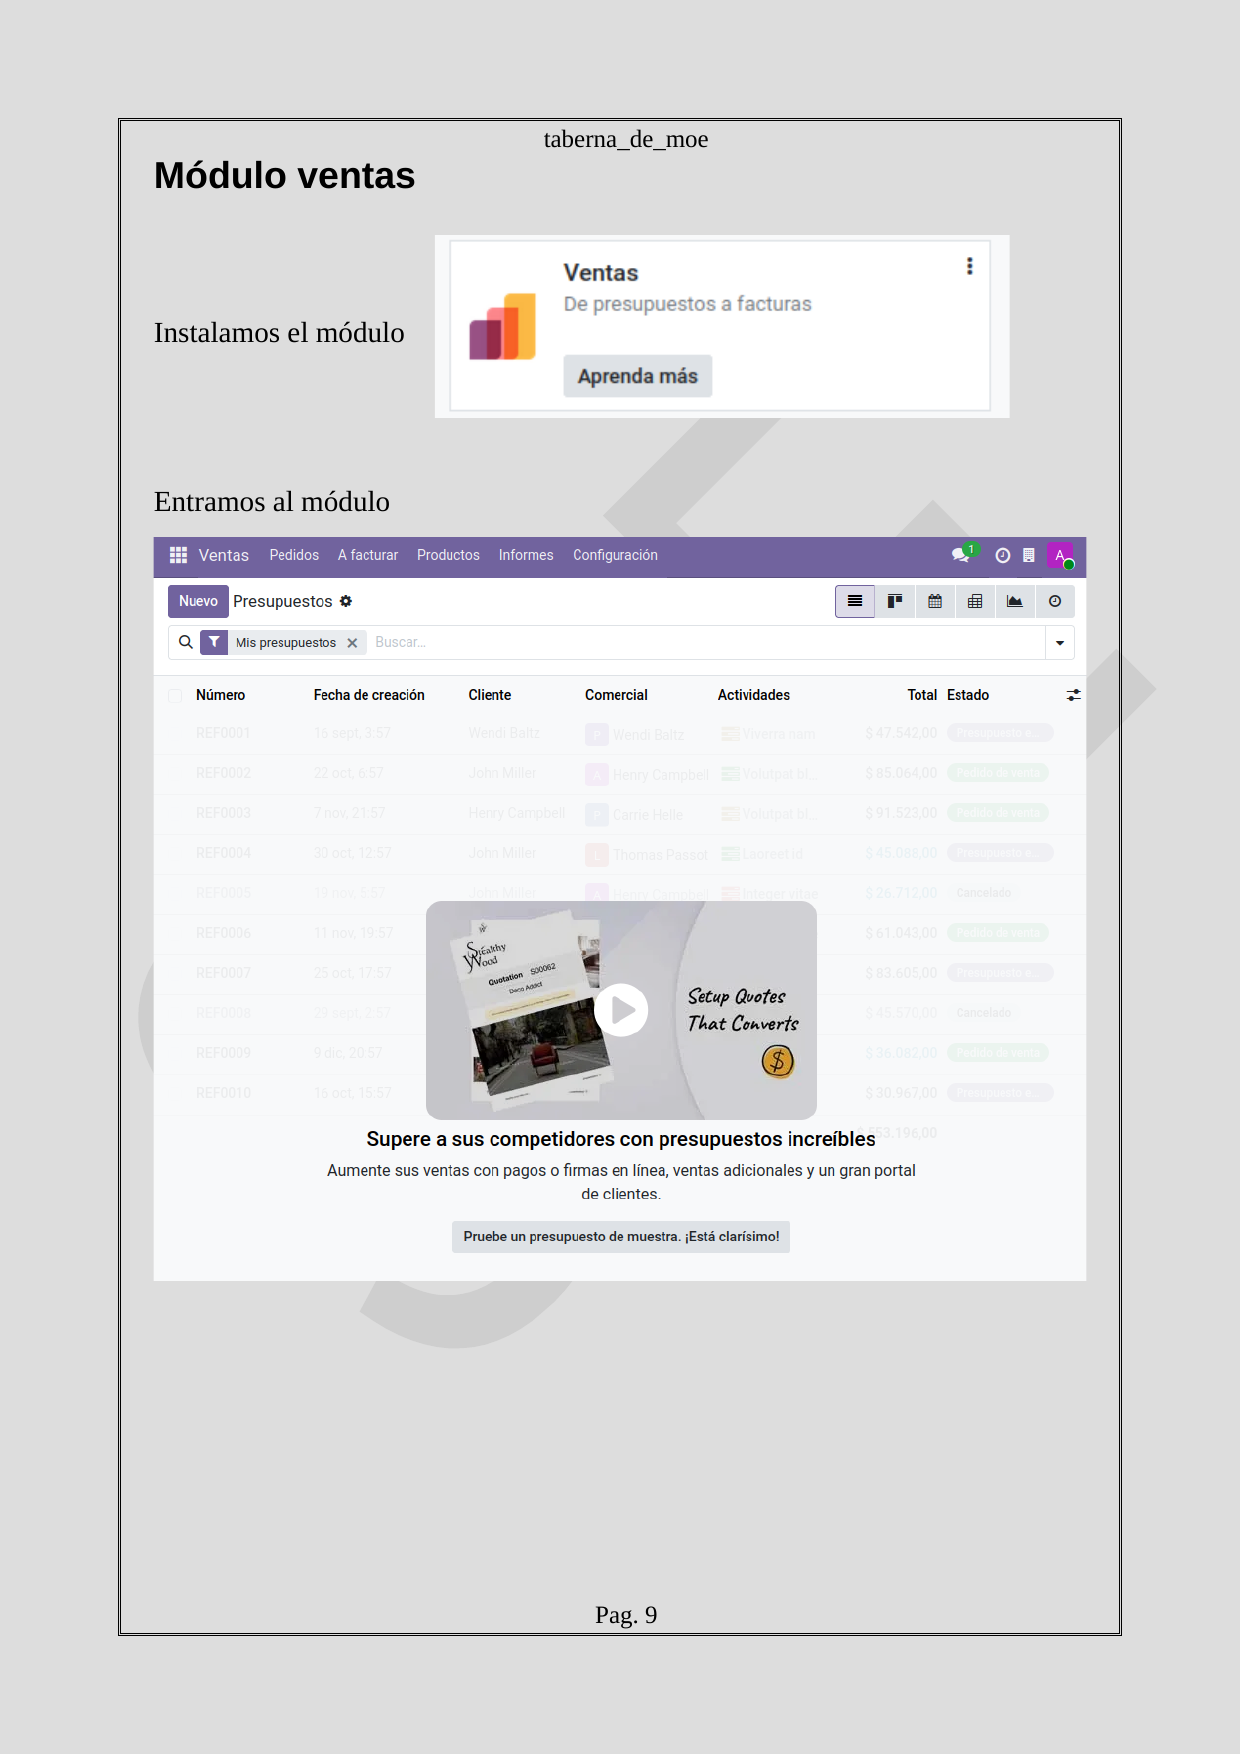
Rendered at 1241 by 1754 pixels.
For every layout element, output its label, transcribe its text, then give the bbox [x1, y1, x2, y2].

picture [434, 235, 1010, 418]
text [154, 1281, 1087, 1512]
text Entramos al módulo [154, 484, 633, 518]
subtitle Módulo ventas [154, 154, 1087, 197]
picture [153, 537, 1087, 1281]
text [683, 484, 1087, 518]
text Instalamos el módulo [154, 316, 699, 465]
text [736, 316, 1087, 465]
